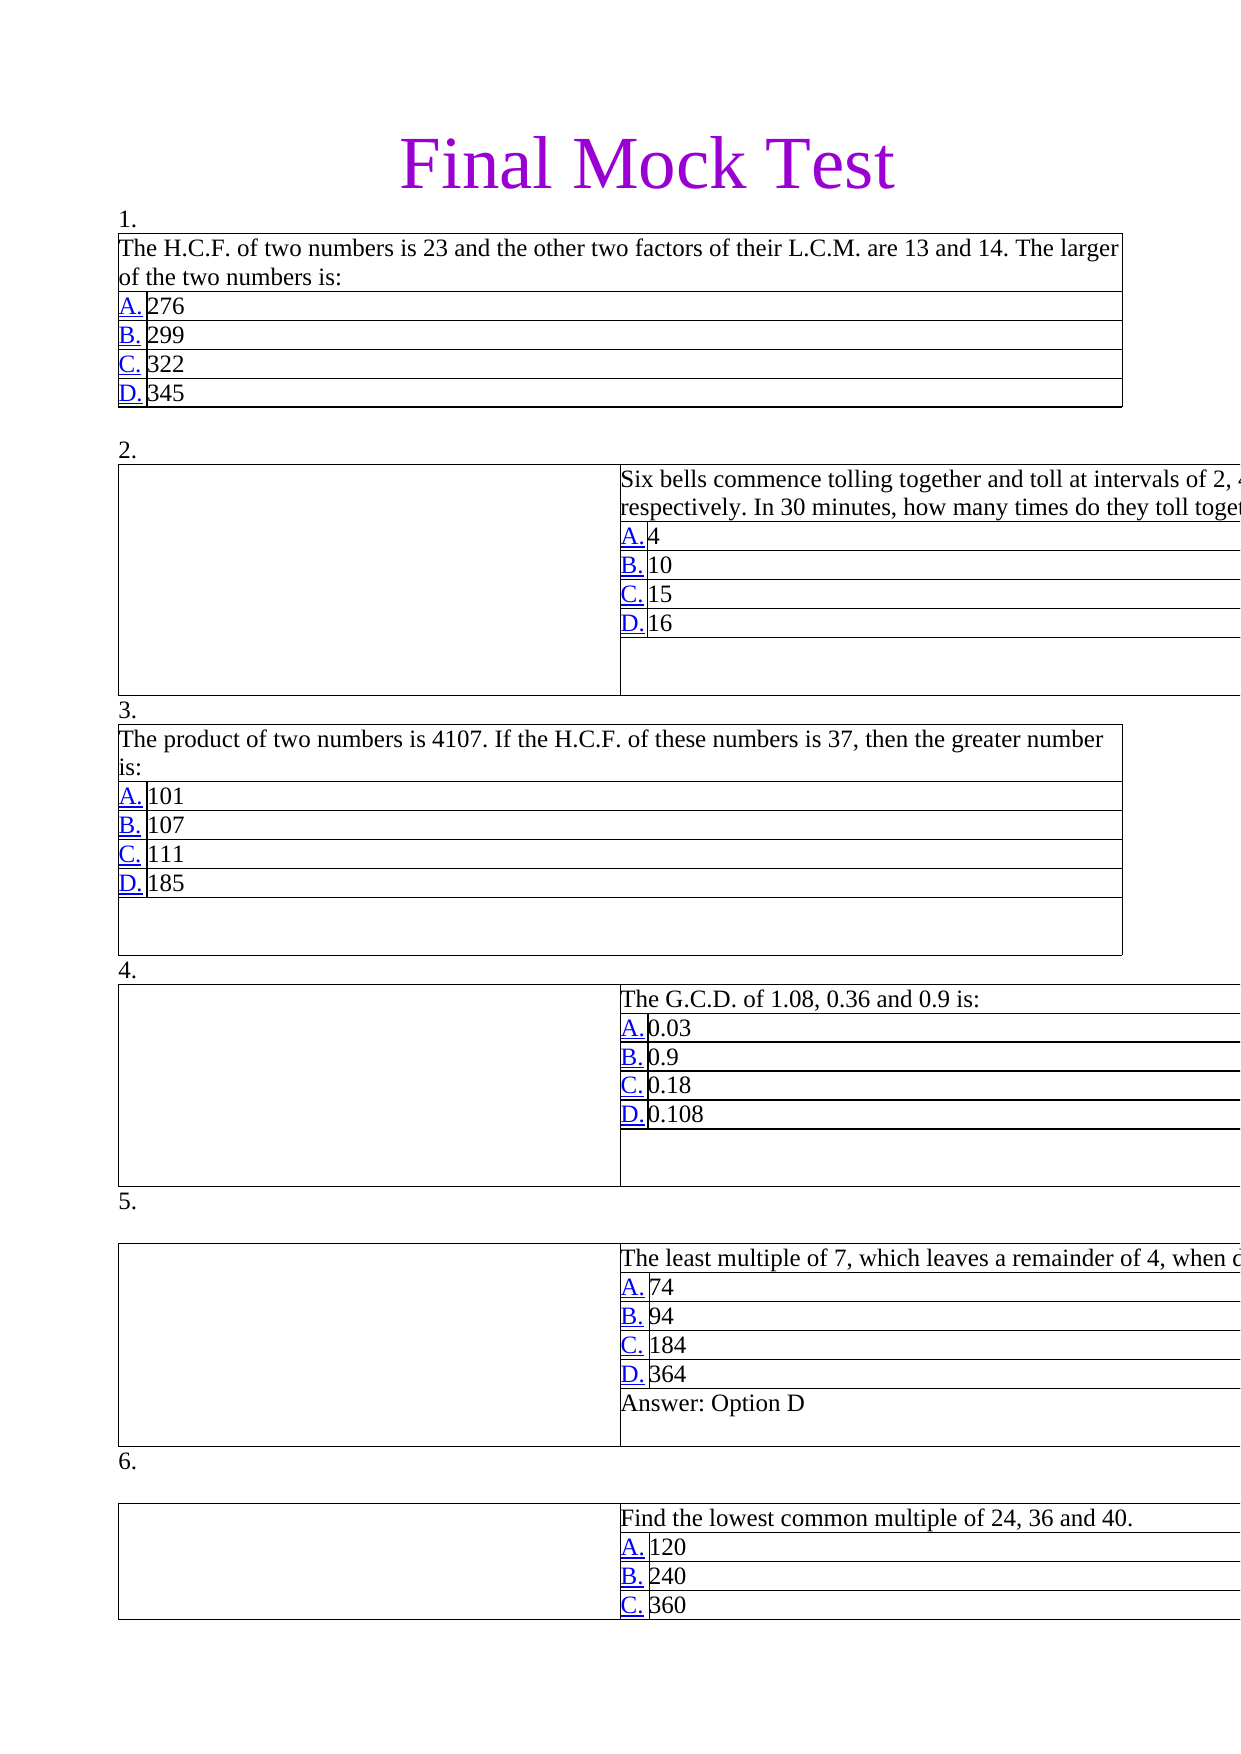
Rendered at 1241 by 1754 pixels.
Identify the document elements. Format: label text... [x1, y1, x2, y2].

table_cell B. [119, 811, 146, 839]
table_header 0.03 [649, 1014, 1240, 1041]
table_cell 0.9 [649, 1043, 1240, 1070]
table_cell D. [119, 379, 146, 406]
table_cell 94 [650, 1302, 1240, 1330]
table_cell C. [621, 1591, 649, 1619]
table_header A. [621, 1533, 649, 1561]
table_cell [621, 1130, 1240, 1186]
table_header [119, 1244, 620, 1446]
table_header Six bells commence tolling together and toll at intervals of 2, 4, 6, 8 10 and 12 seconds respectively. In 30 minutes, how many times do they toll together ? [621, 465, 1240, 521]
table_header 4 [648, 522, 1240, 550]
table_cell B. [621, 1043, 647, 1070]
table_cell 107 [148, 811, 1122, 839]
table_cell 0.18 [649, 1072, 1240, 1099]
table_header A. [621, 1014, 647, 1041]
table_header The product of two numbers is 4107. If the H.C.F. of these numbers is 37, then the greater number is: [119, 725, 1122, 781]
table_cell 111 [148, 840, 1122, 868]
table_header A. [119, 782, 146, 810]
table_cell D. [621, 1360, 649, 1388]
table_header 101 [148, 782, 1122, 810]
table_cell C. [621, 1072, 647, 1099]
table_header 74 [650, 1273, 1240, 1301]
table_cell C. [119, 350, 146, 378]
table_cell 364 [650, 1360, 1240, 1388]
table_cell B. [119, 321, 146, 349]
table_header The least multiple of 7, which leaves a remainder of 4, when divided by 6, 9, 15 and 18 is: [621, 1244, 1240, 1272]
table_cell C. [119, 840, 146, 868]
table_cell Answer: Option D [621, 1389, 1240, 1446]
text 6. [118, 1447, 1122, 1475]
table_cell 0.108 [649, 1101, 1240, 1128]
table_cell 322 [148, 350, 1122, 378]
table_header 276 [148, 292, 1122, 320]
table_cell D. [119, 869, 146, 897]
text Final Mock Test [118, 118, 1122, 204]
table_header A. [621, 1273, 649, 1301]
table_header [119, 985, 620, 1186]
table_cell [119, 898, 1122, 955]
table_header The H.C.F. of two numbers is 23 and the other two factors of their L.C.M. are 13 and 14. The larger of the two numbers is: [119, 234, 1122, 291]
table_header The G.C.D. of 1.08, 0.36 and 0.9 is: [621, 985, 1240, 1013]
text 1. [118, 204, 1122, 233]
table_header [119, 1504, 620, 1619]
table_cell 15 [648, 580, 1240, 608]
table_cell B. [621, 551, 647, 579]
table_cell 184 [650, 1331, 1240, 1359]
table_header [119, 465, 620, 695]
table_cell [621, 638, 1240, 695]
text 5. [118, 1187, 1122, 1215]
table_header A. [119, 292, 146, 320]
table_cell 299 [148, 321, 1122, 349]
table_header Find the lowest common multiple of 24, 36 and 40. [621, 1504, 1240, 1532]
table_cell D. [621, 609, 647, 637]
table_header A. [621, 522, 647, 550]
table_cell 185 [148, 869, 1122, 897]
table_cell 360 [650, 1591, 1240, 1619]
table_cell B. [621, 1302, 649, 1330]
table_cell 10 [648, 551, 1240, 579]
text 2. [118, 435, 1122, 463]
table_cell C. [621, 1331, 649, 1359]
table_cell D. [621, 1101, 647, 1128]
table_cell 16 [648, 609, 1240, 637]
text 4. [118, 956, 1122, 984]
table_cell 345 [148, 379, 1122, 406]
table_cell 240 [650, 1562, 1240, 1590]
table_header 120 [650, 1533, 1240, 1561]
table_cell C. [621, 580, 647, 608]
text 3. [118, 696, 1122, 724]
table_cell B. [621, 1562, 649, 1590]
